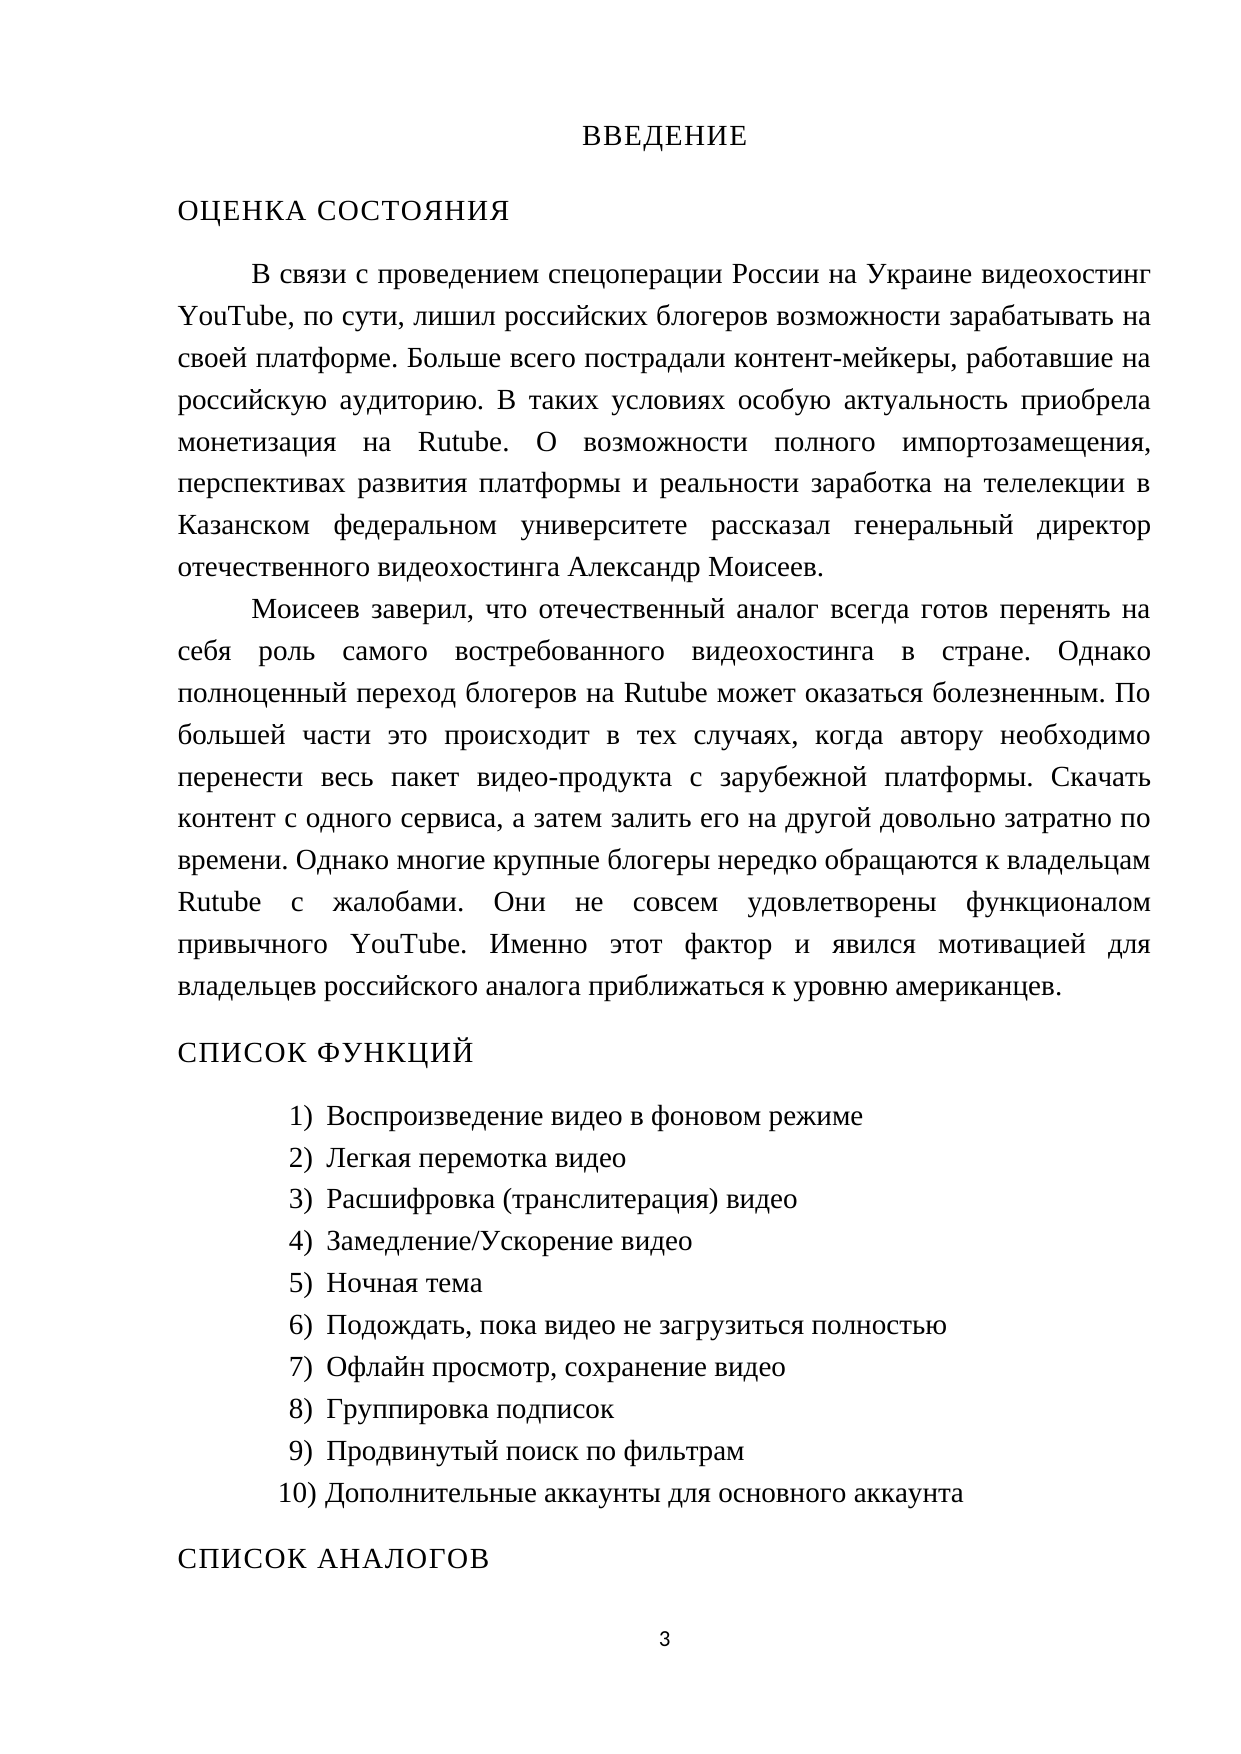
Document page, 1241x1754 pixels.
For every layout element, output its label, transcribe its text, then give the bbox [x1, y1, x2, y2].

text Моисеев заверил, что отечественный аналог всегда готов перенять на себя роль самого востребованного видеохостинга в стране. Однако полноценный переход блогеров на Rutube может оказаться болезненным. По большей части это происходит в тех случаях, когда автору необходимо перенести весь пакет видео-продукта с зарубежной платформы. Скачать контент с одного сервиса, а затем залить его на другой довольно затратно по времени. Однако многие крупные блогеры нередко обращаются к владельцам Rutube с жалобами. Они не совсем удовлетворены функционалом привычного YouTube. Именно этот фактор и явился мотивацией для владельцев российского аналога приближаться к уровню американцев. [177, 591, 1152, 1002]
subtitle Оценка состояния [177, 193, 1152, 227]
text В связи с проведением спецоперации России на Украине видеохостинг YouTube, по сути, лишил российских блогеров возможности зарабатывать на своей платформе. Больше всего пострадали контент-мейкеры, работавшие на российскую аудиторию. В таких условиях особую актуальность приобрела монетизация на Rutube. О возможности полного импортозамещения, перспективах развития платформы и реальности заработка на телелекции в Казанском федеральном университете рассказал генеральный директор отечественного видеохостинга Александр Моисеев. [177, 256, 1152, 583]
subtitle Введение [177, 118, 1152, 152]
list Офлайн просмотр, сохранение видео [288, 1349, 1152, 1383]
list Расшифровка (транслитерация) видео [288, 1182, 1152, 1215]
list Воспроизведение видео в фоновом режиме [288, 1098, 1152, 1131]
subtitle Список функций [177, 1035, 1152, 1068]
list Ночная тема [288, 1265, 1152, 1299]
list Легкая перемотка видео [288, 1140, 1152, 1173]
list Подождать, пока видео не загрузиться полностью [288, 1307, 1152, 1341]
list Продвинутый поиск по фильтрам [288, 1433, 1152, 1466]
list Дополнительные аккаунты для основного аккаунта [278, 1475, 1152, 1508]
subtitle Список аналогов [177, 1542, 1152, 1575]
list Замедление/Ускорение видео [288, 1223, 1152, 1257]
list Группировка подписок [288, 1391, 1152, 1424]
